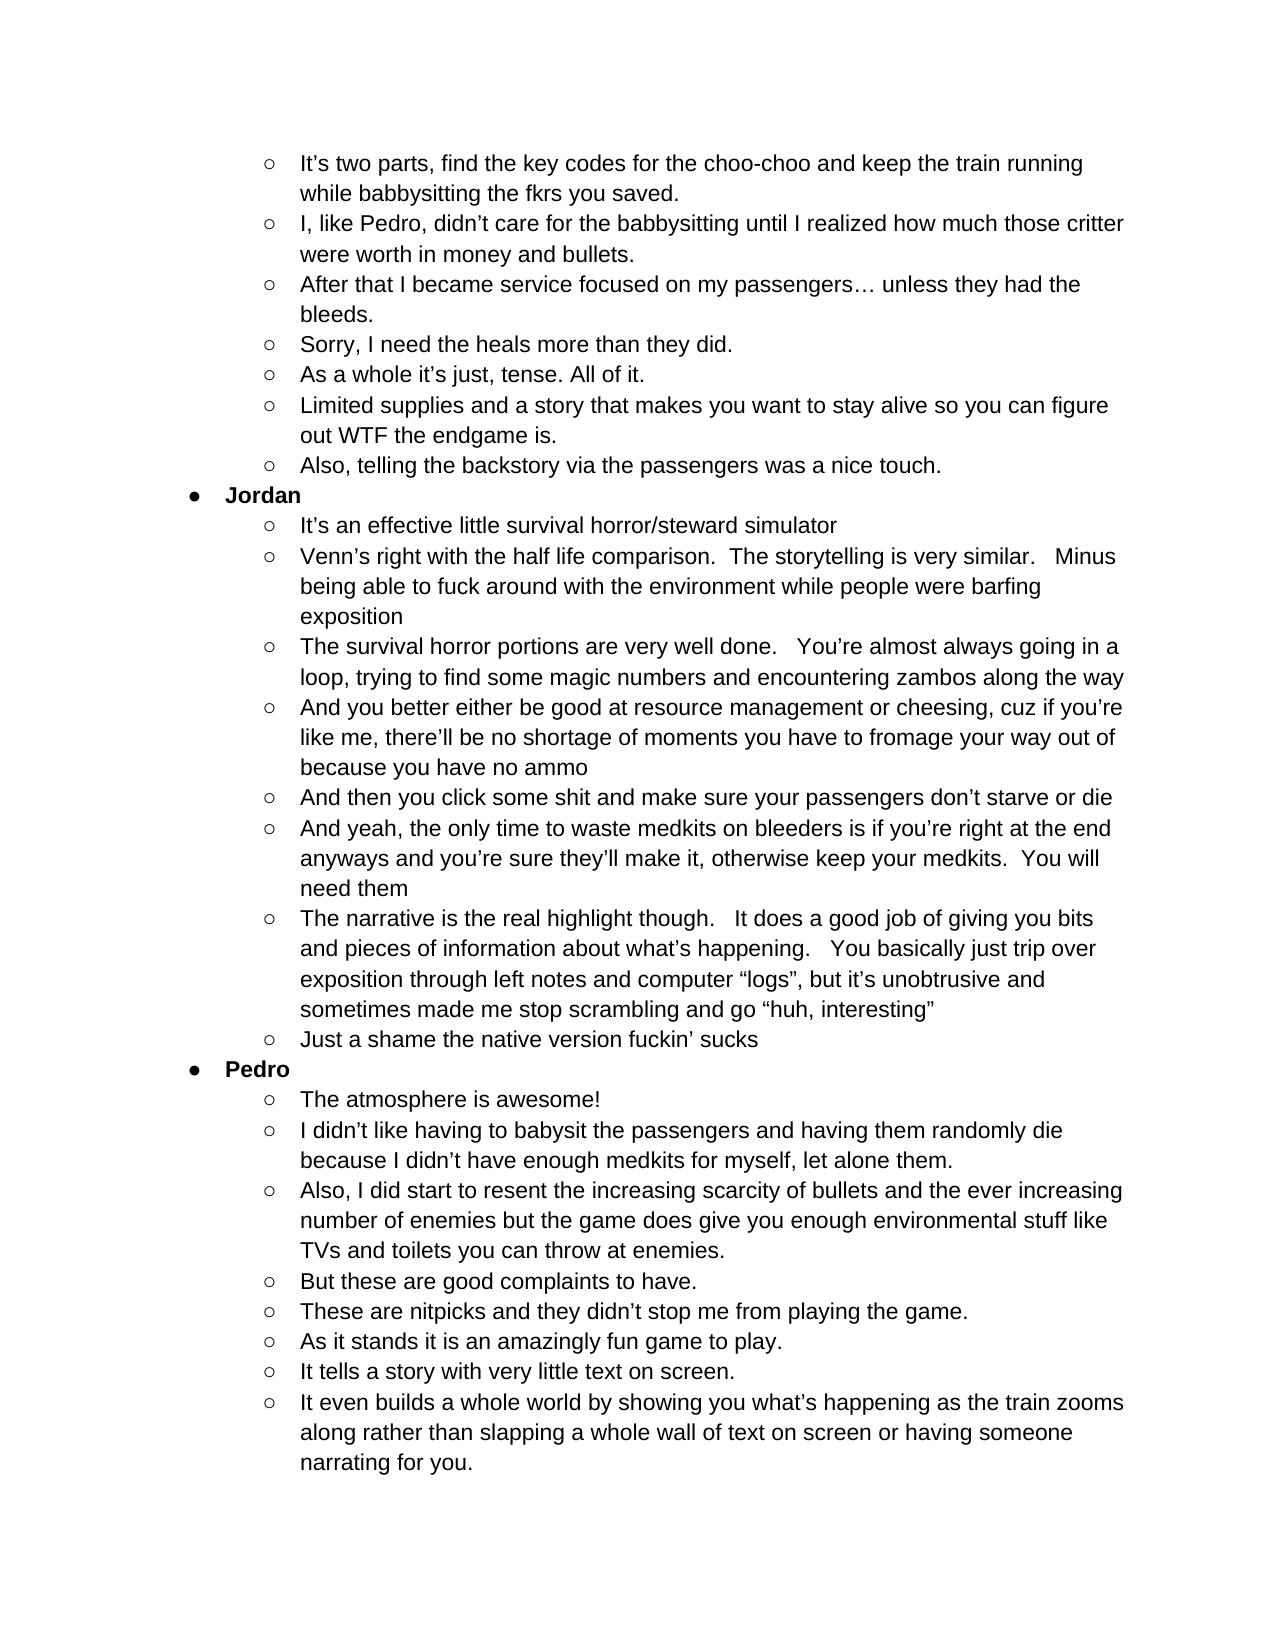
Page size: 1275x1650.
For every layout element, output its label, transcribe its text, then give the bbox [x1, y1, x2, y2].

list As a whole it’s just, tense. All of it. [262, 361, 1125, 388]
list Jordan [187, 482, 1125, 509]
list The narrative is the real highlight though. It does a good job of giving you bits and pieces of information about what’s happening. You basically just trip over exposition through left notes and computer “logs”, but it’s unobtrusive and sometimes made me stop scrambling and go “huh, interesting” [262, 905, 1125, 1022]
list It even builds a whole world by showing you what’s happening as the train zooms along rather than slapping a whole wall of text on screen or having someone narrating for you. [262, 1388, 1125, 1475]
list It tells a story with very little text on screen. [262, 1358, 1125, 1385]
list Also, telling the backstory via the passengers was a nice touch. [262, 452, 1125, 478]
list And then you click some shit and make sure your passengers don’t starve or die [262, 784, 1125, 811]
list It’s two parts, find the key codes for the choo-choo and keep the train running while babbysitting the fkrs you saved. [262, 150, 1125, 207]
list As it stands it is an amazingly fun game to play. [262, 1328, 1125, 1354]
list Venn’s right with the half life comparison. The storytelling is very similar. Minus being able to fuck around with the environment while people were barfing exposition [262, 543, 1125, 629]
list Just a shame the native version fuckin’ sucks [262, 1026, 1125, 1052]
list The survival horror portions are very well done. You’re almost always going in a loop, trying to find some magic numbers and encountering zambos along the way [262, 633, 1125, 690]
list But these are good complaints to have. [262, 1268, 1125, 1294]
list And you better either be good at resource management or cheesing, cuz if you’re like me, there’ll be no shortage of moments you have to fromage your way out of because you have no ammo [262, 694, 1125, 781]
list These are nitpicks and they didn’t stop me from playing the game. [262, 1298, 1125, 1324]
list I, like Pedro, didn’t care for the babbysitting until I realized how much those critter were worth in money and bullets. [262, 210, 1125, 267]
list And yeah, the only time to waste medkits on bleeders is if you’re right at the end anyways and you’re sure they’ll make it, otherwise keep your medkits. You will need them [262, 814, 1125, 901]
list I didn’t like having to babysit the passengers and having them randomly die because I didn’t have enough medkits for myself, let alone them. [262, 1117, 1125, 1173]
list The atmosphere is awesome! [262, 1086, 1125, 1113]
list After that I became service focused on my passengers… unless they had the bleeds. [262, 271, 1125, 327]
list Also, I did start to resent the increasing scarcity of bullets and the ever increasing number of enemies but the game does give you enough environmental stuff like TVs and toilets you can throw at enemies. [262, 1177, 1125, 1264]
list It’s an effective little survival horror/steward simulator [262, 512, 1125, 539]
list Pedro [187, 1056, 1125, 1083]
list Limited supplies and a story that makes you want to stay alive so you can figure out WTF the endgame is. [262, 392, 1125, 448]
list Sorry, I need the heals more than they did. [262, 331, 1125, 358]
